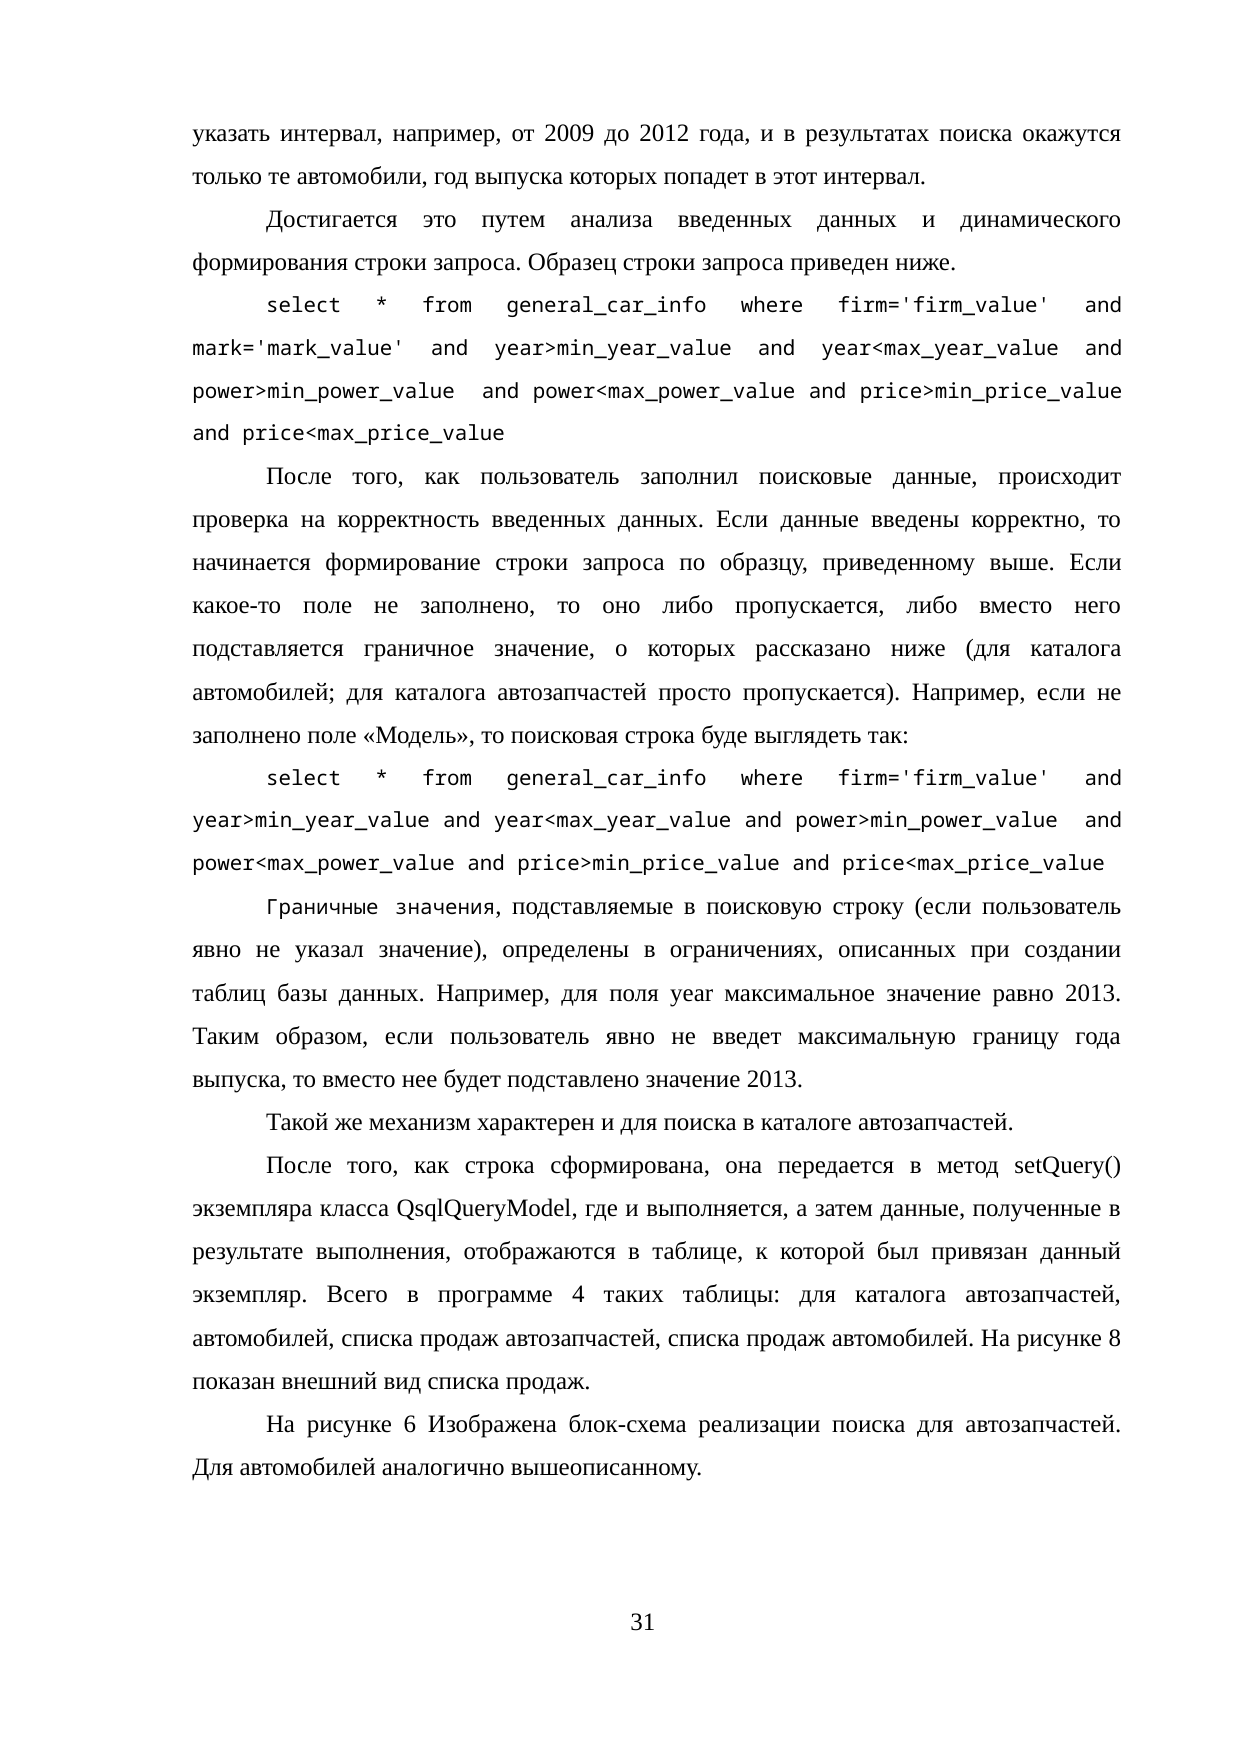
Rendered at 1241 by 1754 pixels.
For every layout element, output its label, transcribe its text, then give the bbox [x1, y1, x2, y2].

text На рисунке 6 Изображена блок-схема реализации поиска для автозапчастей. Для автомобилей аналогично вышеописанному. [192, 1409, 1122, 1481]
text select * from general_car_info where firm='firm_value' and year>min_year_value and year<max_year_value and power>min_power_value and power<max_power_value and price>min_price_value and price<max_price_value [192, 763, 1122, 877]
text Такой же механизм характерен и для поиска в каталоге автозапчастей. [192, 1107, 1122, 1136]
text указать интервал, например, от 2009 до 2012 года, и в результатах поиска окажутся только те автомобили, год выпуска которых попадет в этот интервал. [192, 118, 1122, 190]
text После того, как пользователь заполнил поисковые данные, происходит проверка на корректность введенных данных. Если данные введены корректно, то начинается формирование строки запроса по образцу, приведенному выше. Если какое-то поле не заполнено, то оно либо пропускается, либо вместо него подставляется граничное значение, о которых рассказано ниже (для каталога автомобилей; для каталога автозапчастей просто пропускается). Например, если не заполнено поле «Модель», то поисковая строка буде выглядеть так: [192, 461, 1122, 748]
text Достигается это путем анализа введенных данных и динамического формирования строки запроса. Образец строки запроса приведен ниже. [192, 204, 1122, 276]
text select * from general_car_info where firm='firm_value' and mark='mark_value' and year>min_year_value and year<max_year_value and power>min_power_value and power<max_power_value and price>min_price_value and price<max_price_value [192, 291, 1122, 447]
text После того, как строка сформирована, она передается в метод setQuery() экземпляра класса QsqlQueryModel, где и выполняется, а затем данные, полученные в результате выполнения, отображаются в таблице, к которой был привязан данный экземпляр. Всего в программе 4 таких таблицы: для каталога автозапчастей, автомобилей, списка продаж автозапчастей, списка продаж автомобилей. На рисунке 8 показан внешний вид списка продаж. [192, 1150, 1122, 1394]
text Граничные значения, подставляемые в поисковую строку (если пользователь явно не указал значение), определены в ограничениях, описанных при создании таблиц базы данных. Например, для поля year максимальное значение равно 2013. Таким образом, если пользователь явно не введет максимальную границу года выпуска, то вместо нее будет подставлено значение 2013. [192, 891, 1122, 1093]
